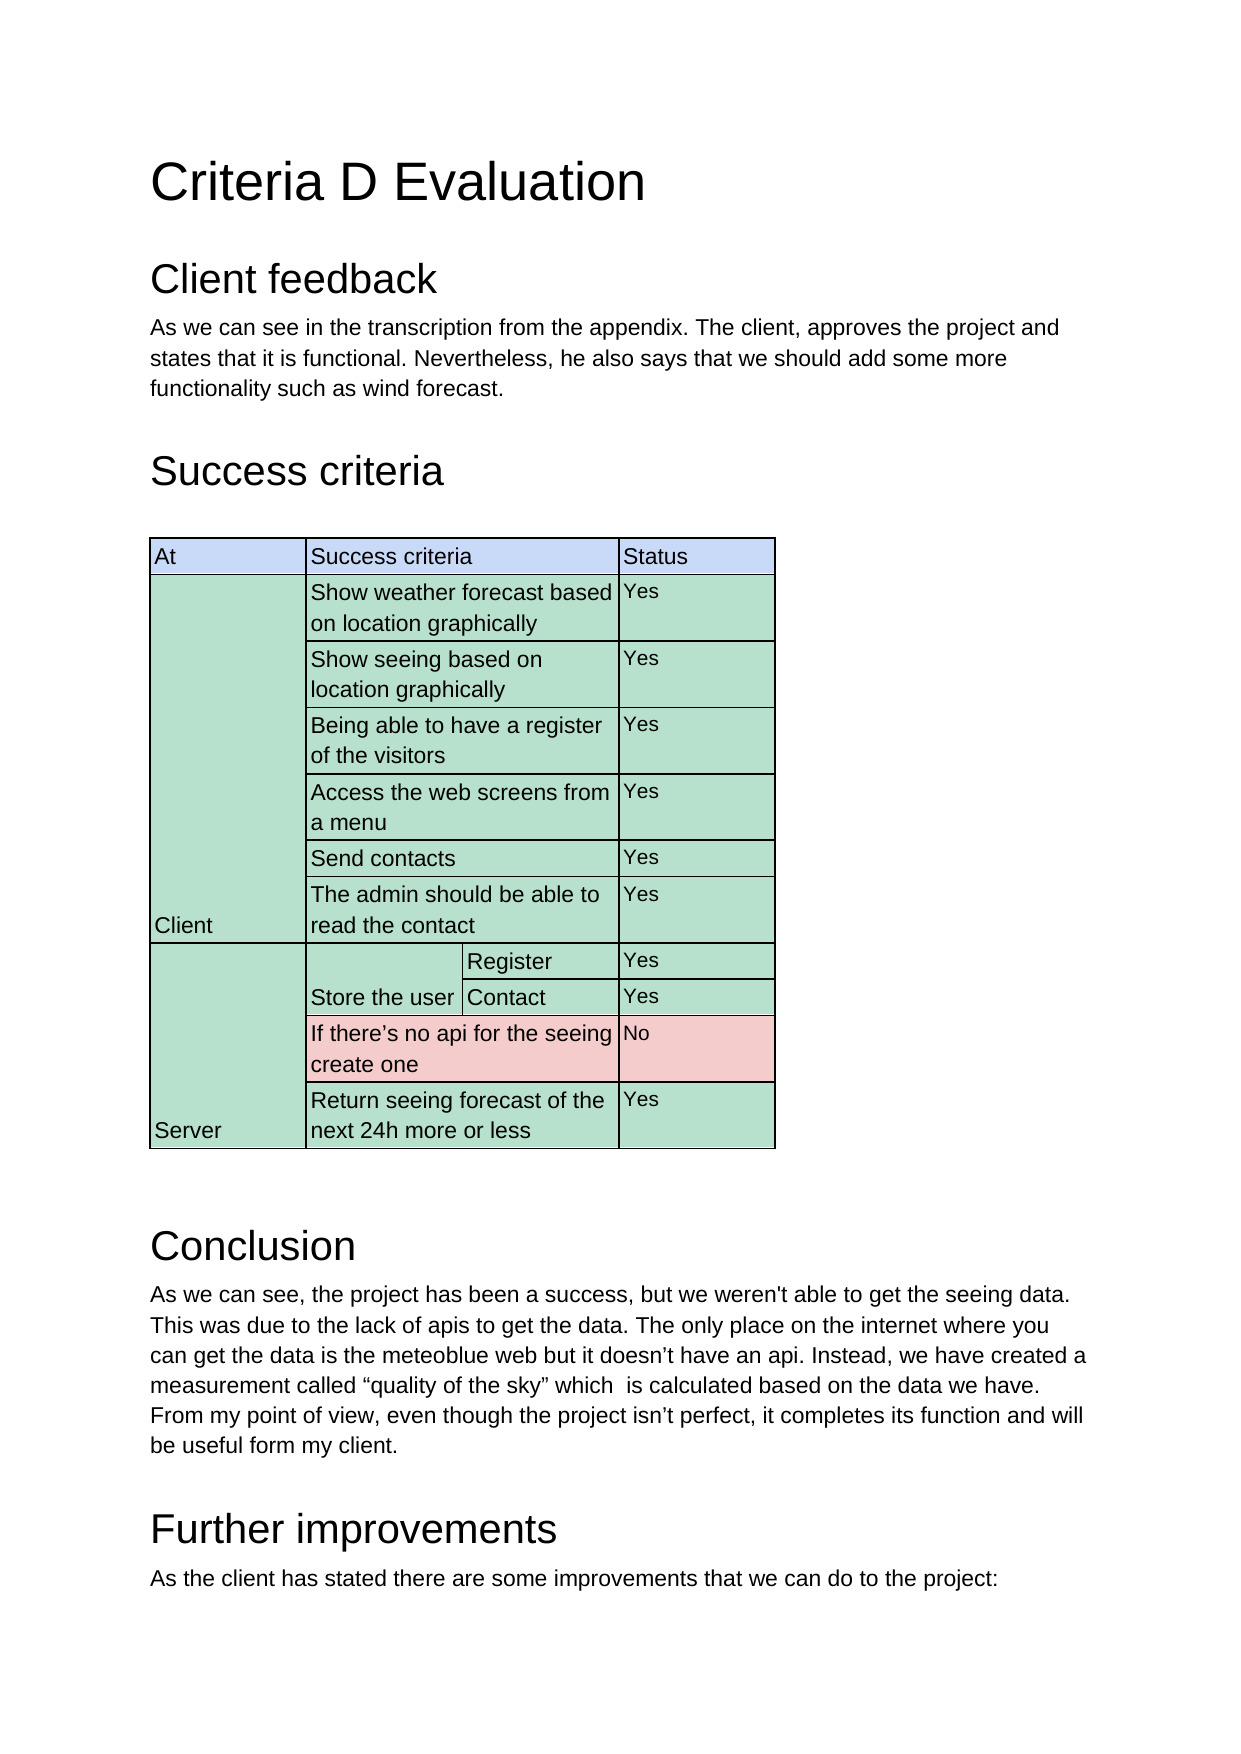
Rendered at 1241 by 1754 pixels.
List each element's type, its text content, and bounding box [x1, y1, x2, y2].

table_cell Yes [620, 575, 774, 640]
table_cell Yes [620, 1083, 774, 1147]
table_cell If there’s no api for the seeing create one [307, 1016, 618, 1081]
table_cell Store the user [307, 944, 462, 1014]
subtitle Client feedback [150, 254, 1090, 302]
subtitle Conclusion [150, 1221, 1090, 1269]
table_cell Access the web screens from a menu [307, 775, 618, 839]
table_cell Server [151, 944, 305, 1147]
text As we can see in the transcription from the appendix. The client, approves the project and states that it is functional. Nevertheless, he also says that we should add some more functionality such as wind forecast. [150, 314, 1090, 401]
text As the client has stated there are some improvements that we can do to the project: [150, 1565, 1090, 1591]
table_cell Yes [620, 775, 774, 839]
table_cell Yes [620, 877, 774, 942]
table_cell Return seeing forecast of the next 24h more or less [307, 1083, 618, 1147]
table_cell Client [151, 575, 305, 942]
table_header Success criteria [307, 539, 618, 573]
table_cell Show weather forecast based on location graphically [307, 575, 618, 640]
subtitle Further improvements [150, 1504, 1090, 1552]
table_cell Yes [620, 841, 774, 876]
table_cell Yes [620, 642, 774, 706]
table_cell The admin should be able to read the contact [307, 877, 618, 942]
table_cell Show seeing based on location graphically [307, 642, 618, 706]
table_cell Register [463, 944, 618, 978]
table_cell No [620, 1016, 774, 1081]
table_cell Being able to have a register of the visitors [307, 708, 618, 773]
table_cell Yes [620, 944, 774, 978]
subtitle Success criteria [150, 447, 1090, 494]
table_cell Send contacts [307, 841, 618, 876]
text As we can see, the project has been a success, but we weren't able to get the seeing data. This was due to the lack of apis to get the data. The only place on the internet where you can get the data is the meteoblue web but it doesn’t have an api. Instead, we have created a measurement called “quality of the sky” which is calculated based on the data we have. From my point of view, even though the project isn’t perfect, it completes its function and will be useful form my client. [150, 1281, 1090, 1459]
table_cell Contact [463, 980, 618, 1014]
table_cell Yes [620, 980, 774, 1014]
table_header At [151, 539, 305, 573]
title Criteria D Evaluation [150, 150, 1090, 212]
table_header Status [620, 539, 774, 573]
table_cell Yes [620, 708, 774, 773]
